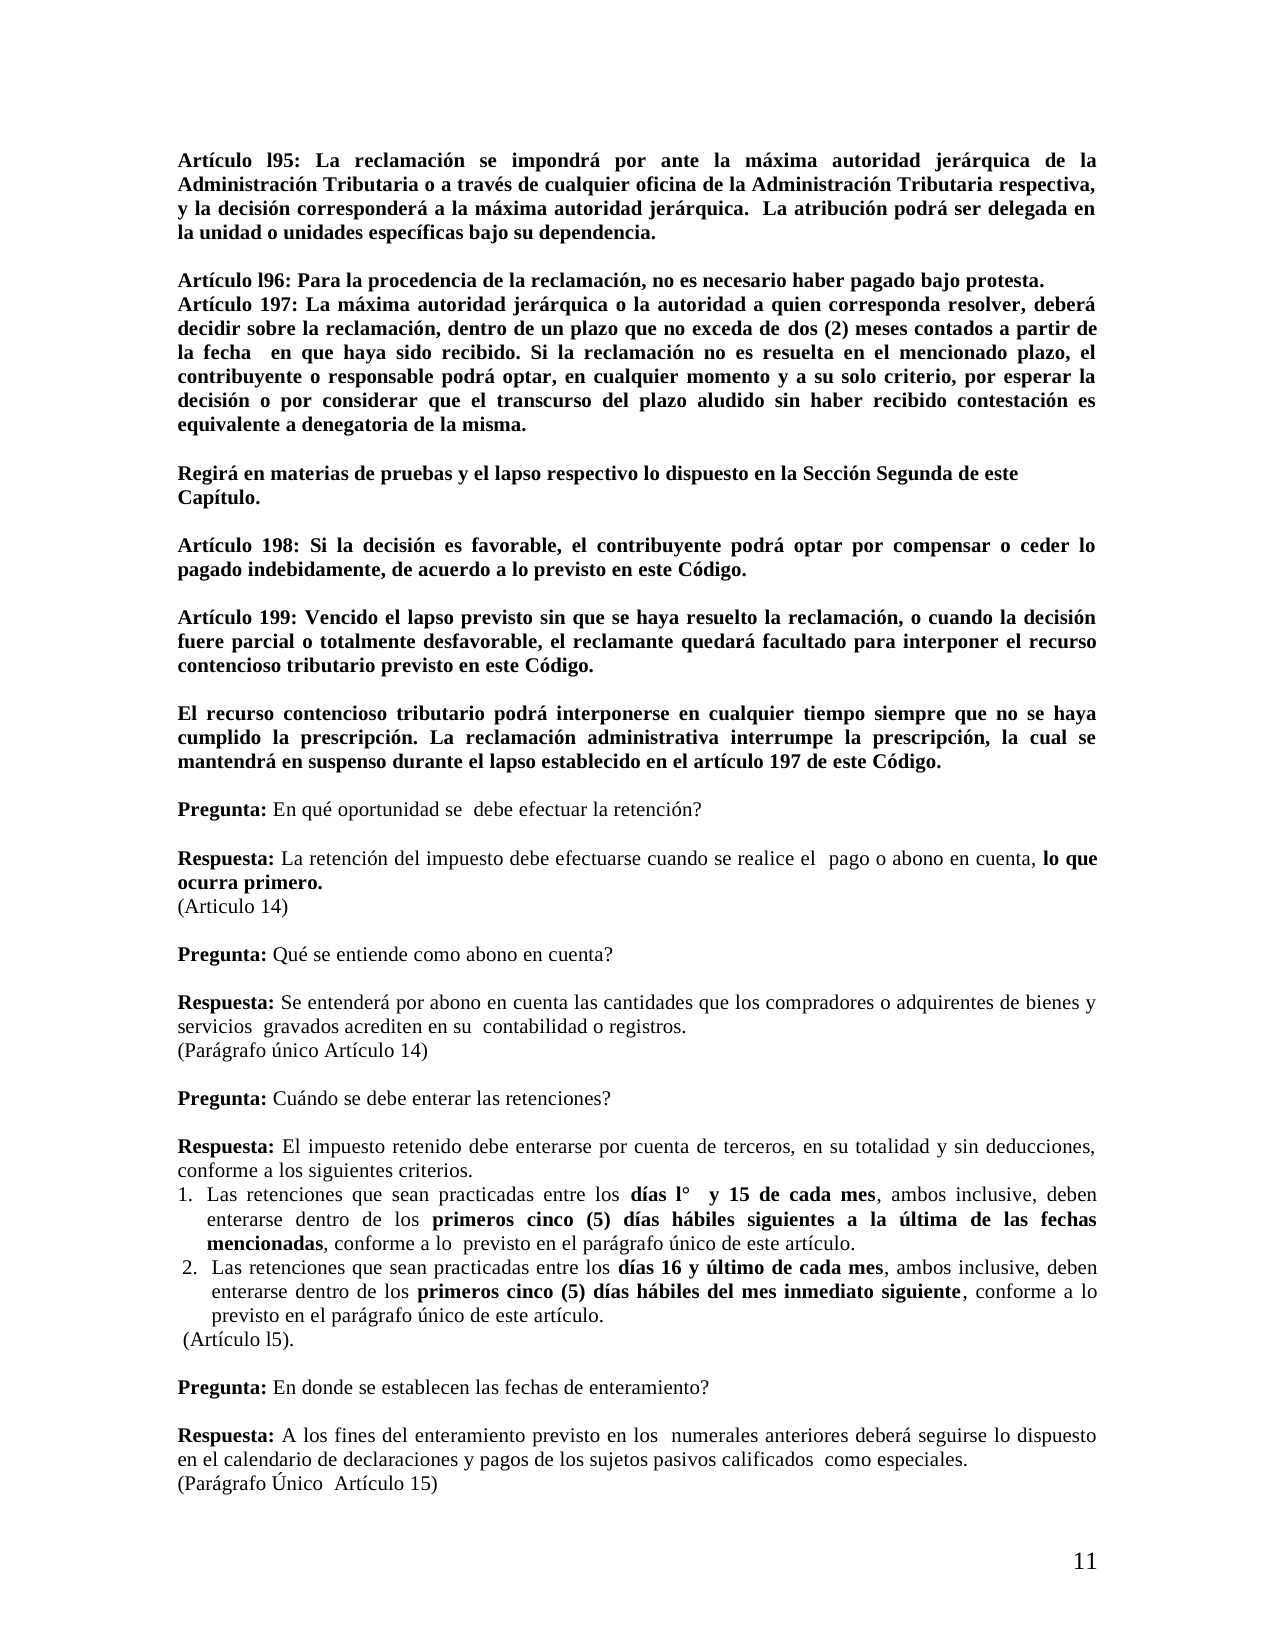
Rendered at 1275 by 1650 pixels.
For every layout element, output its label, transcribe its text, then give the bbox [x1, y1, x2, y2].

list Las retenciones que sean practicadas entre los días l° y 15 de cada mes, ambos inclusive, deben enterarse dentro de los primeros cinco (5) días hábiles siguientes a la última de las fechas mencionadas, conforme a lo previsto en el parágrafo único de este artículo. [177, 1182, 1098, 1254]
text Respuesta: La retención del impuesto debe efectuarse cuando se realice el pago o abono en cuenta, lo que ocurra primero. [177, 845, 1098, 893]
text Respuesta: El impuesto retenido debe enterarse por cuenta de terceros, en su totalidad y sin deducciones, conforme a los siguientes criterios. [177, 1134, 1098, 1182]
text Regirá en materias de pruebas y el lapso respectivo lo dispuesto en la Sección Segunda de este Capítulo. [177, 460, 1098, 508]
text (Articulo 14) [177, 893, 1098, 918]
text (Parágrafo único Artículo 14) [177, 1038, 1098, 1062]
text Artículo 197: La máxima autoridad jerárquica o la autoridad a quien corresponda resolver, deberá decidir sobre la reclamación, dentro de un plazo que no exceda de dos (2) meses contados a partir de la fecha en que haya sido recibido. Si la reclamación no es resuelta en el mencionado plazo, el contribuyente o responsable podrá optar, en cualquier momento y a su solo criterio, por esperar la decisión o por considerar que el transcurso del plazo aludido sin haber recibido contestación es equivalente a denegatoria de la misma. [177, 292, 1098, 436]
text (Parágrafo Único Artículo 15) [177, 1471, 1098, 1495]
text Respuesta: Se entenderá por abono en cuenta las cantidades que los compradores o adquirentes de bienes y servicios gravados acrediten en su contabilidad o registros. [177, 990, 1098, 1038]
list Las retenciones que sean practicadas entre los días 16 y último de cada mes, ambos inclusive, deben enterarse dentro de los primeros cinco (5) días hábiles del mes inmediato siguiente, conforme a lo previsto en el parágrafo único de este artículo. [182, 1254, 1098, 1327]
text Artículo 199: Vencido el lapso previsto sin que se haya resuelto la reclamación, o cuando la decisión fuere parcial o totalmente desfavorable, el reclamante quedará facultado para interponer el recurso contencioso tributario previsto en este Código. [177, 605, 1098, 677]
text Pregunta: Cuándo se debe enterar las retenciones? [177, 1086, 1098, 1110]
text Artículo l96: Para la procedencia de la reclamación, no es necesario haber pagado bajo protesta. [177, 268, 1098, 292]
text Respuesta: A los fines del enteramiento previsto en los numerales anteriores deberá seguirse lo dispuesto en el calendario de declaraciones y pagos de los sujetos pasivos calificados como especiales. [177, 1423, 1098, 1471]
text (Artículo l5). [177, 1327, 1098, 1351]
text Pregunta: En qué oportunidad se debe efectuar la retención? [177, 797, 1098, 821]
text Pregunta: Qué se entiende como abono en cuenta? [177, 942, 1098, 966]
text Artículo 198: Si la decisión es favorable, el contribuyente podrá optar por compensar o ceder lo pagado indebidamente, de acuerdo a lo previsto en este Código. [177, 533, 1098, 581]
text Pregunta: En donde se establecen las fechas de enteramiento? [177, 1375, 1098, 1399]
text El recurso contencioso tributario podrá interponerse en cualquier tiempo siempre que no se haya cumplido la prescripción. La reclamación administrativa interrumpe la prescripción, la cual se mantendrá en suspenso durante el lapso establecido en el artículo 197 de este Código. [177, 701, 1098, 773]
text Artículo l95: La reclamación se impondrá por ante la máxima autoridad jerárquica de la Administración Tributaria o a través de cualquier oficina de la Administración Tributaria respectiva, y la decisión corresponderá a la máxima autoridad jerárquica. La atribución podrá ser delegada en la unidad o unidades específicas bajo su dependencia. [177, 148, 1098, 244]
